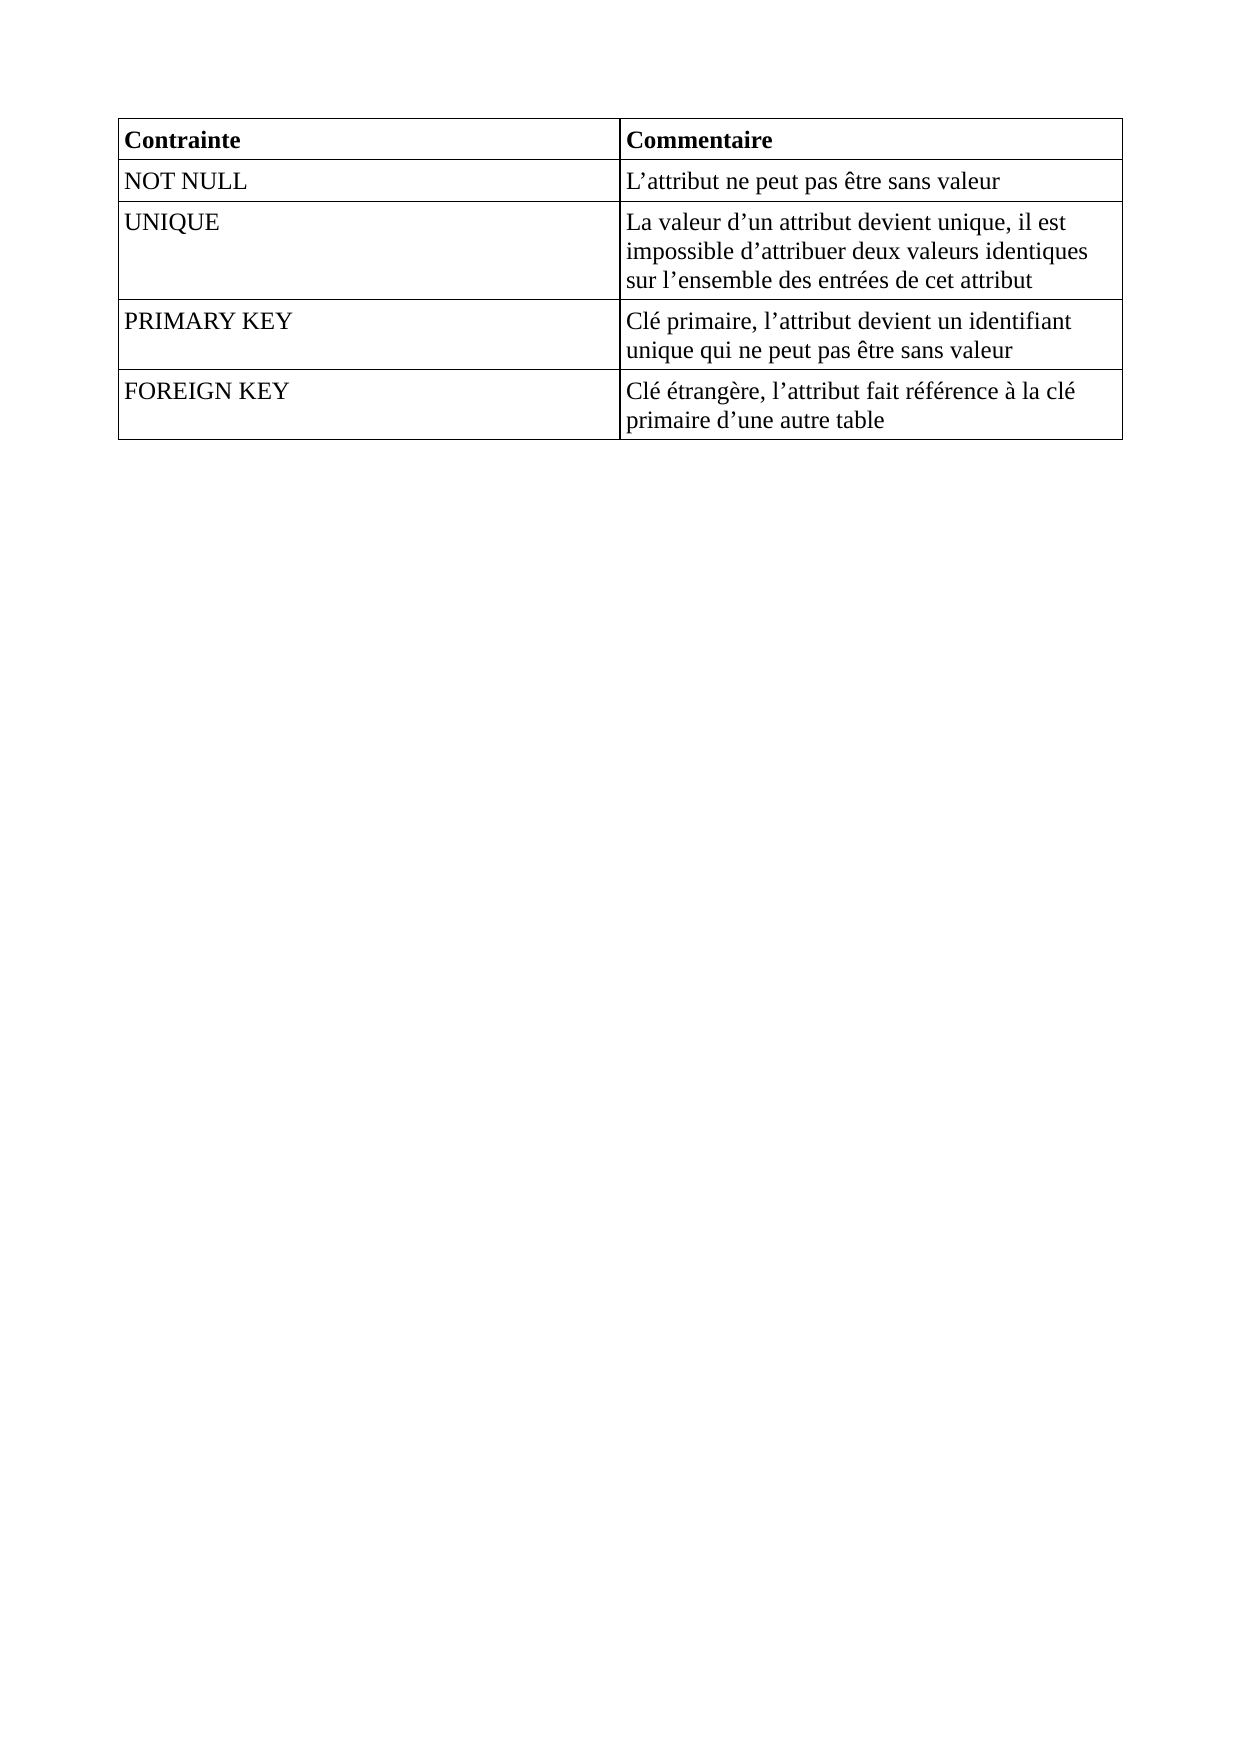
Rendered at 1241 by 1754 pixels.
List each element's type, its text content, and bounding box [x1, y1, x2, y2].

table_cell UNIQUE [119, 202, 619, 299]
table_cell FOREIGN KEY [119, 370, 619, 439]
table_cell L’attribut ne peut pas être sans valeur [621, 160, 1122, 201]
table_cell La valeur d’un attribut devient unique, il est impossible d’attribuer deux valeurs identiques sur l’ensemble des entrées de cet attribut [621, 202, 1122, 299]
table_cell Clé étrangère, l’attribut fait référence à la clé primaire d’une autre table [621, 370, 1122, 439]
table_cell PRIMARY KEY [119, 300, 619, 369]
table_header Contrainte [119, 119, 619, 159]
table_header Commentaire [621, 119, 1122, 159]
table_cell NOT NULL [119, 160, 619, 201]
table_cell Clé primaire, l’attribut devient un identifiant unique qui ne peut pas être sans valeur [621, 300, 1122, 369]
